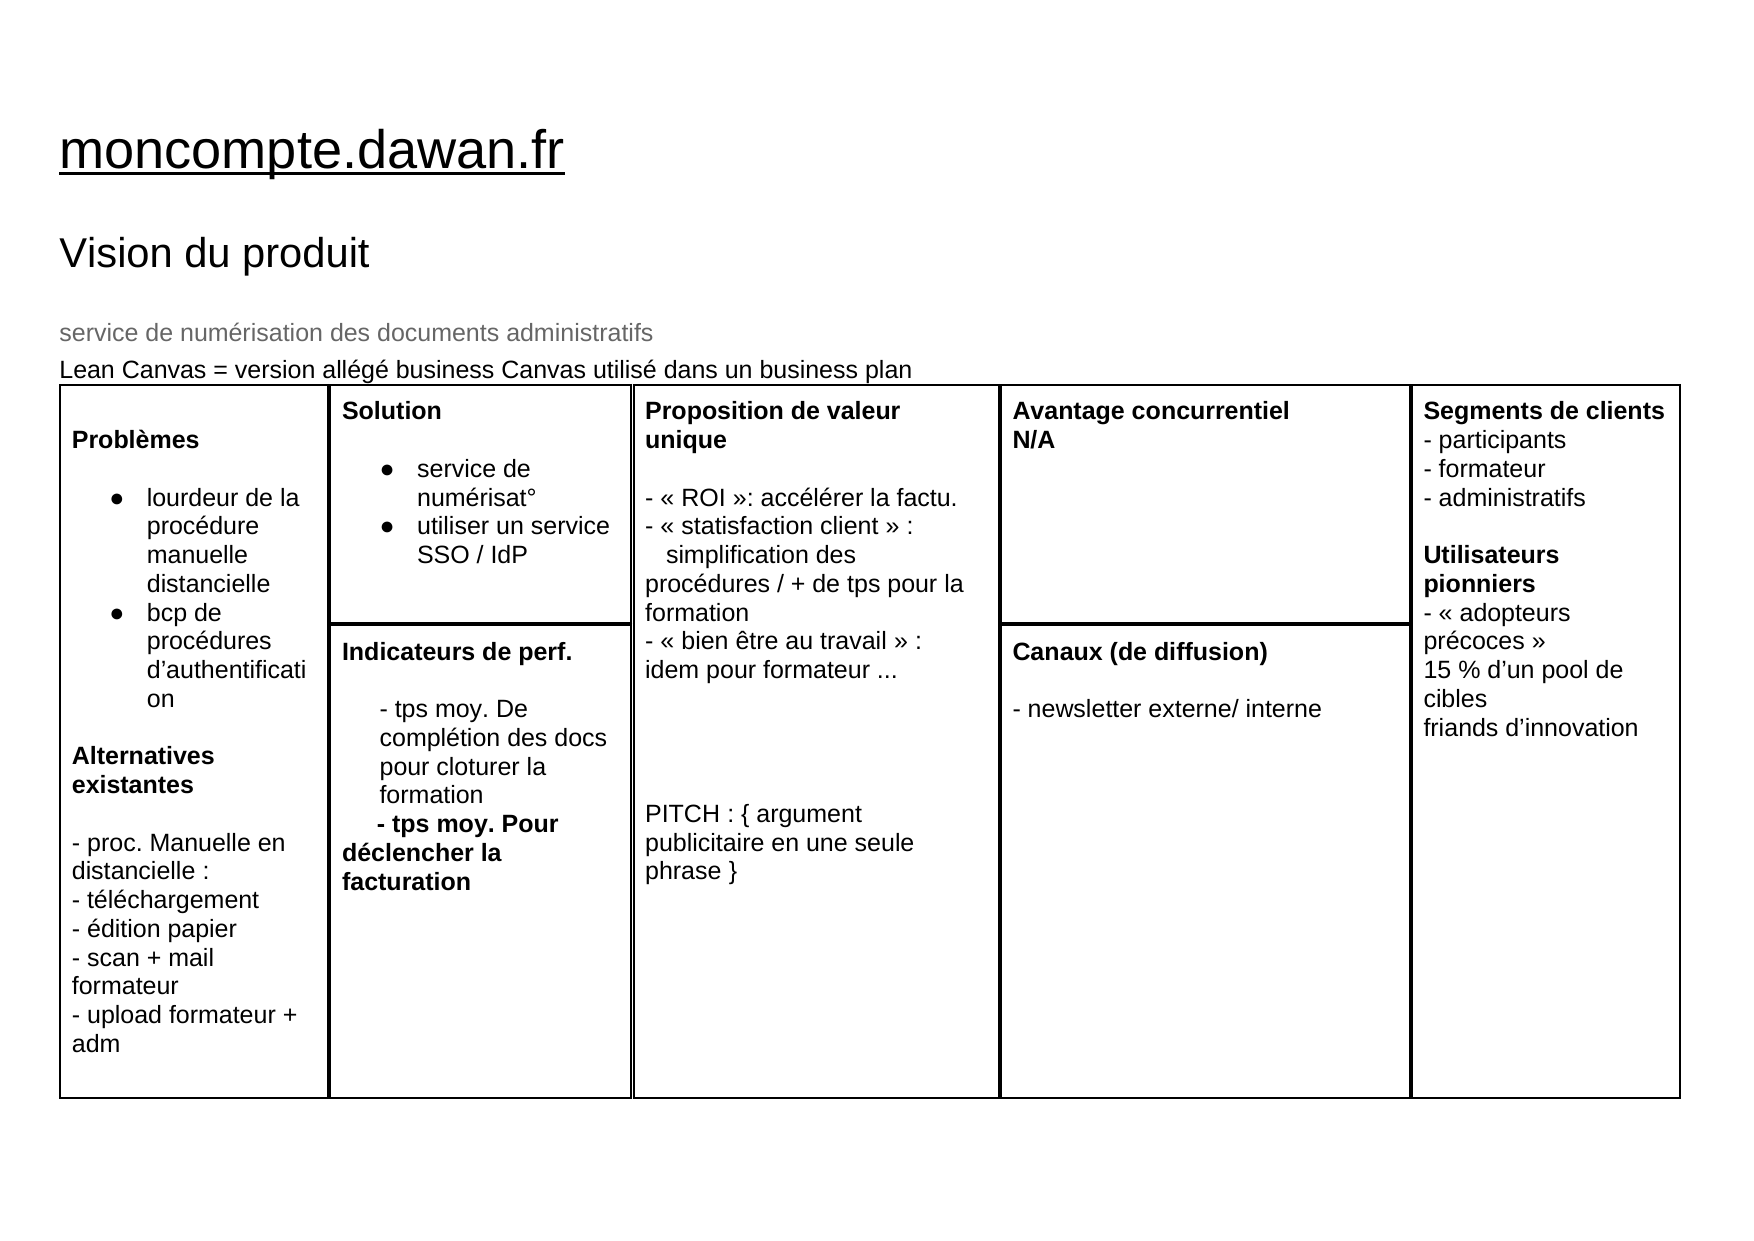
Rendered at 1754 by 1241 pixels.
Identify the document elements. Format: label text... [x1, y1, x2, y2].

table_header Segments de clients - participants - formateur - administratifs Utilisateurs pionniers - « adopteurs précoces » 15 % d’un pool de cibles friands d’innovation [1413, 386, 1679, 1097]
table_header Avantage concurrentiel N/A [1002, 386, 1409, 622]
table_header Proposition de valeur unique - « ROI »: accélérer la factu. - « statisfaction client » : simplification des procédures / + de tps pour la formation - « bien être au travail » : idem pour formateur ... PITCH : { argument publicitaire en une seule phrase } [635, 386, 998, 1097]
subtitle Vision du produit [59, 228, 1695, 276]
text Lean Canvas = version allégé business Canvas utilisé dans un business plan [59, 355, 1695, 384]
table_header Solution service de numérisat° utiliser un service SSO / IdP [331, 386, 630, 622]
table_cell Indicateurs de perf. - tps moy. De complétion des docs pour cloturer la formation - tps moy. Pour déclencher la facturation [331, 626, 630, 1097]
title moncompte.dawan.fr [59, 118, 1695, 180]
table_header Problèmes lourdeur de la procédure manuelle distancielle bcp de procédures d’authentification Alternatives existantes - proc. Manuelle en distancielle : - téléchargement - édition papier - scan + mail formateur - upload formateur + adm [61, 386, 327, 1097]
table_cell Canaux (de diffusion) - newsletter externe/ interne [1002, 626, 1409, 1097]
subtitle service de numérisation des documents administratifs [59, 318, 1695, 347]
